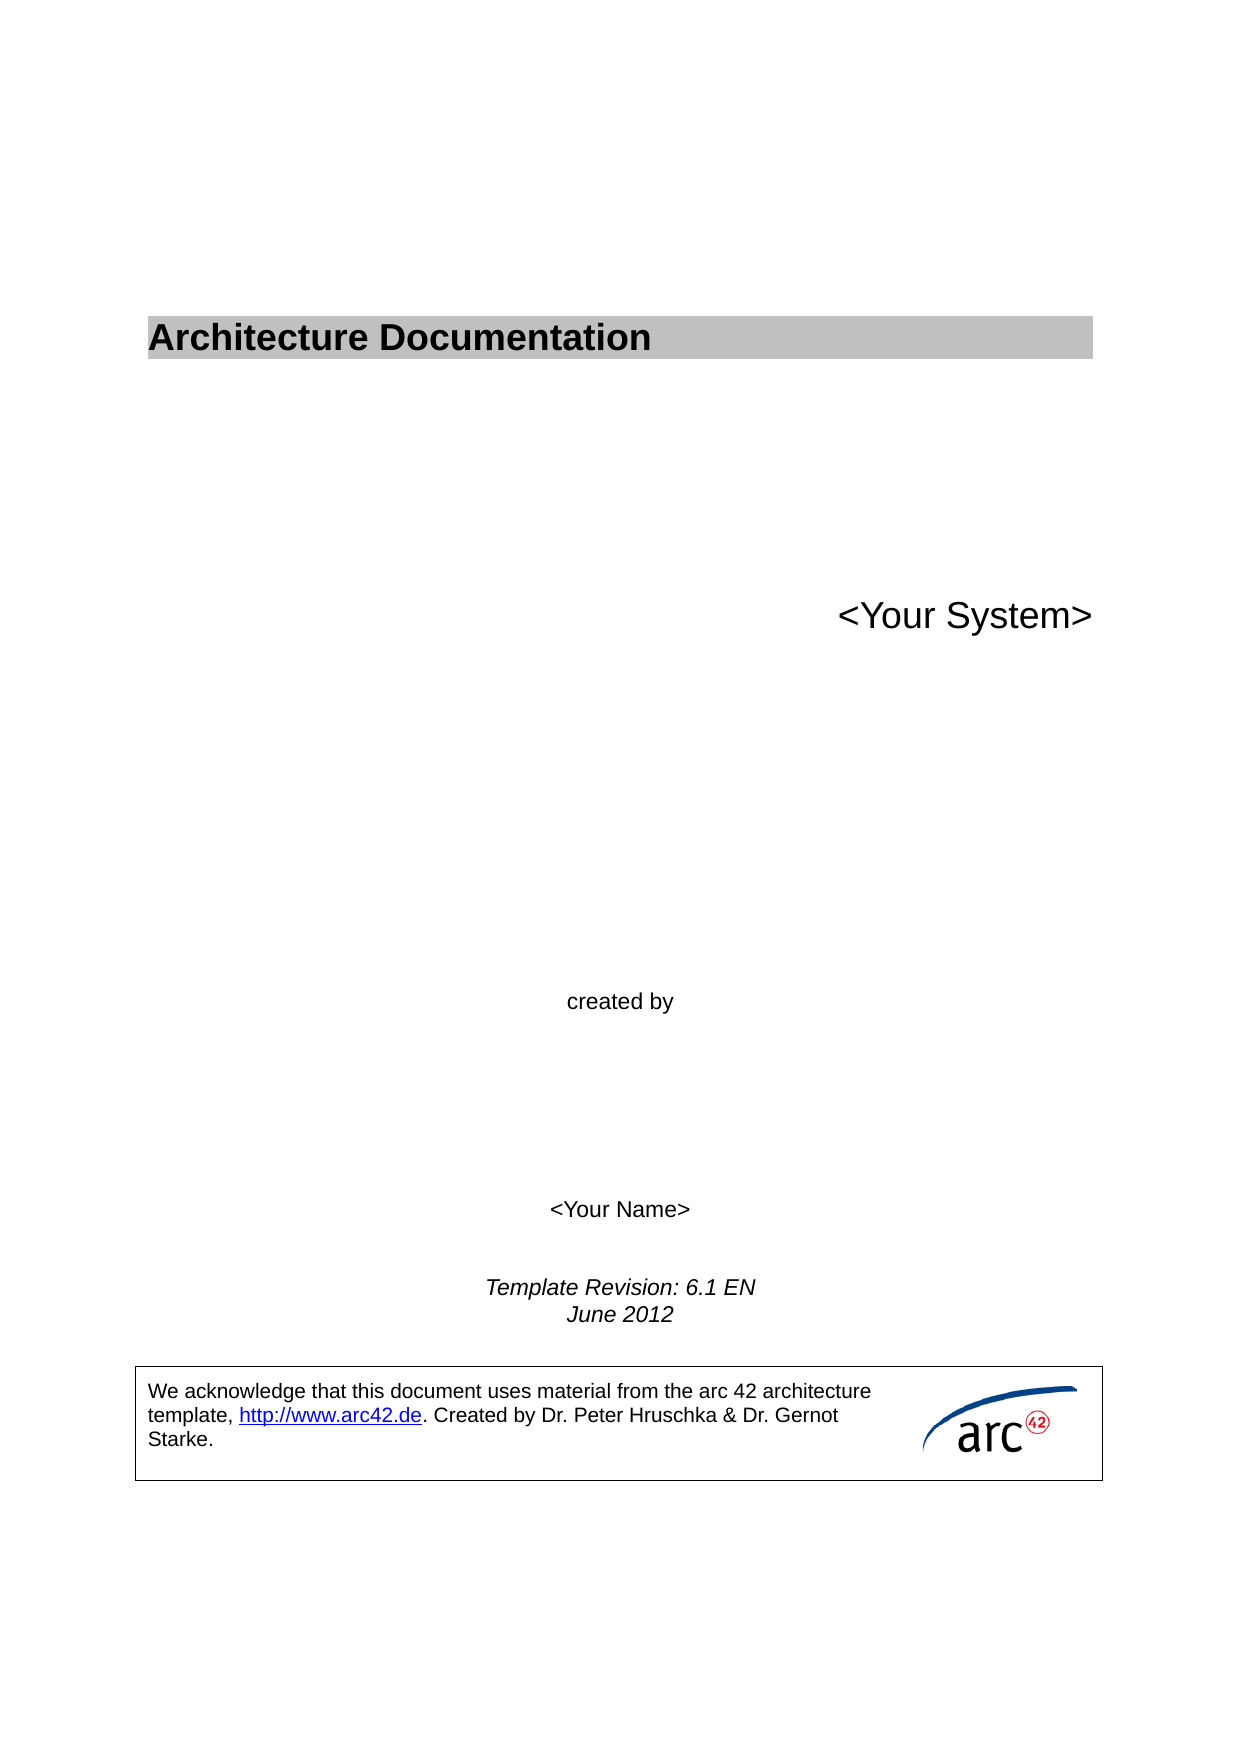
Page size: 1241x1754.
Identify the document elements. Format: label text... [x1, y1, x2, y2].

text created by [148, 988, 1093, 1015]
table_header [904, 1367, 1102, 1480]
text <Your System> [148, 594, 1093, 637]
text Template Revision: 6.1 EN June 2012 [148, 1274, 1093, 1327]
table_header We acknowledge that this document uses material from the arc 42 architecture template, http://www.arc42.de. Created by Dr. Peter Hruschka & Dr. Gernot Starke. [136, 1367, 904, 1480]
subtitle Architecture Documentation [148, 316, 1093, 359]
text <Your Name> [148, 1196, 1093, 1223]
